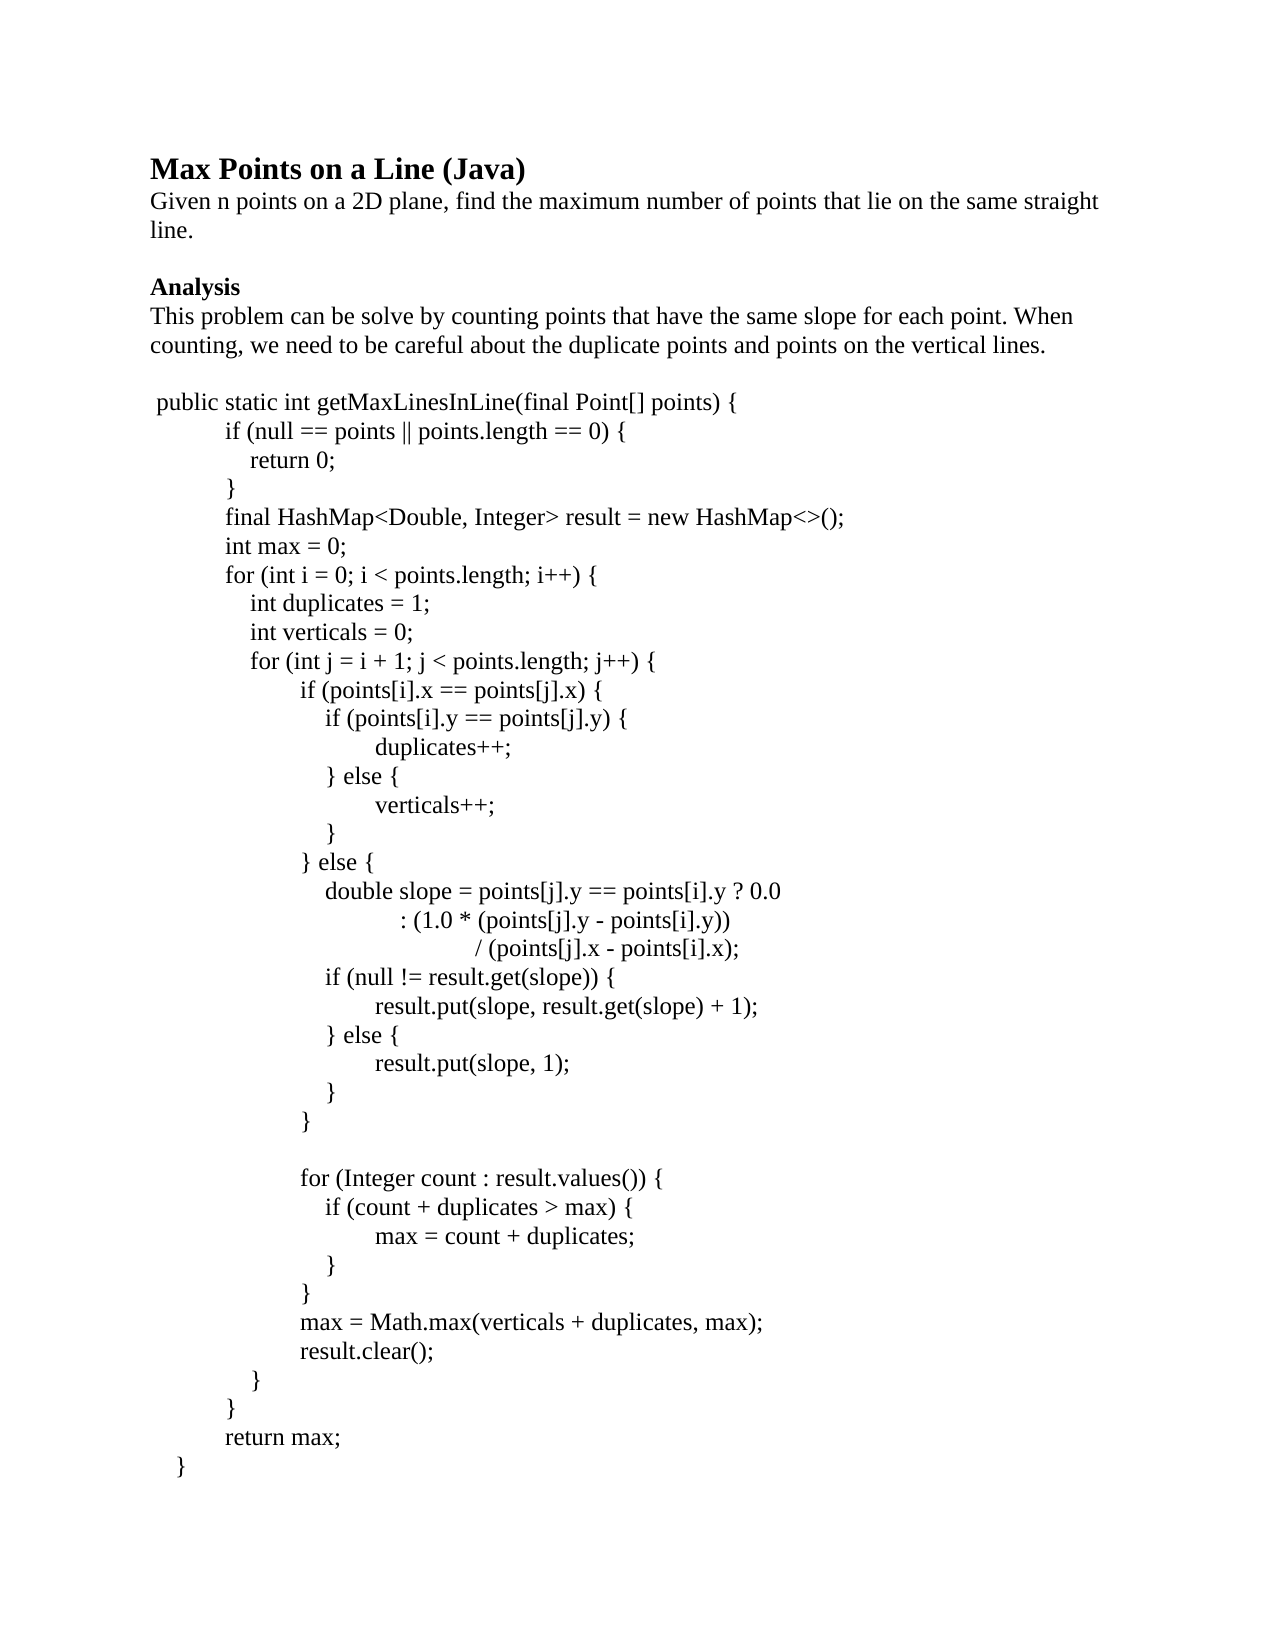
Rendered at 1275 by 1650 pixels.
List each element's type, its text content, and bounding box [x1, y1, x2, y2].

text for (Integer count : result.values()) { [150, 1163, 1125, 1192]
text result.put(slope, result.get(slope) + 1); [150, 991, 1125, 1020]
text for (int i = 0; i < points.length; i++) { [150, 560, 1125, 588]
text } [150, 1365, 1125, 1393]
text duplicates++; [150, 732, 1125, 761]
text int duplicates = 1; [150, 588, 1125, 617]
text result.clear(); [150, 1336, 1125, 1365]
text } [150, 1393, 1125, 1422]
text Max Points on a Line (Java) [150, 150, 1125, 186]
text } [150, 1451, 1125, 1480]
text : (1.0 * (points[j].y - points[i].y)) [150, 905, 1125, 933]
text Given n points on a 2D plane, find the maximum number of points that lie on the same straight line. [150, 186, 1125, 243]
text } [150, 1077, 1125, 1106]
text public static int getMaxLinesInLine(final Point[] points) { [150, 387, 1125, 416]
text final HashMap<Double, Integer> result = new HashMap<>(); [150, 502, 1125, 531]
text } else { [150, 847, 1125, 876]
text if (points[i].x == points[j].x) { [150, 675, 1125, 703]
text int max = 0; [150, 531, 1125, 560]
text if (null != result.get(slope)) { [150, 962, 1125, 991]
text int verticals = 0; [150, 617, 1125, 646]
text } [150, 1250, 1125, 1278]
text } [150, 1278, 1125, 1307]
text } [150, 818, 1125, 847]
text if (count + duplicates > max) { [150, 1192, 1125, 1221]
text return max; [150, 1422, 1125, 1451]
text Analysis [150, 272, 1125, 301]
text return 0; [150, 445, 1125, 473]
text double slope = points[j].y == points[i].y ? 0.0 [150, 876, 1125, 905]
text for (int j = i + 1; j < points.length; j++) { [150, 646, 1125, 675]
text } else { [150, 761, 1125, 790]
text max = Math.max(verticals + duplicates, max); [150, 1307, 1125, 1336]
text } [150, 473, 1125, 502]
text if (null == points || points.length == 0) { [150, 416, 1125, 445]
text verticals++; [150, 790, 1125, 818]
text max = count + duplicates; [150, 1221, 1125, 1250]
text / (points[j].x - points[i].x); [150, 933, 1125, 962]
text if (points[i].y == points[j].y) { [150, 703, 1125, 732]
text } else { [150, 1020, 1125, 1048]
text This problem can be solve by counting points that have the same slope for each point. When counting, we need to be careful about the duplicate points and points on the vertical lines. [150, 301, 1125, 358]
text } [150, 1106, 1125, 1135]
text result.put(slope, 1); [150, 1048, 1125, 1077]
